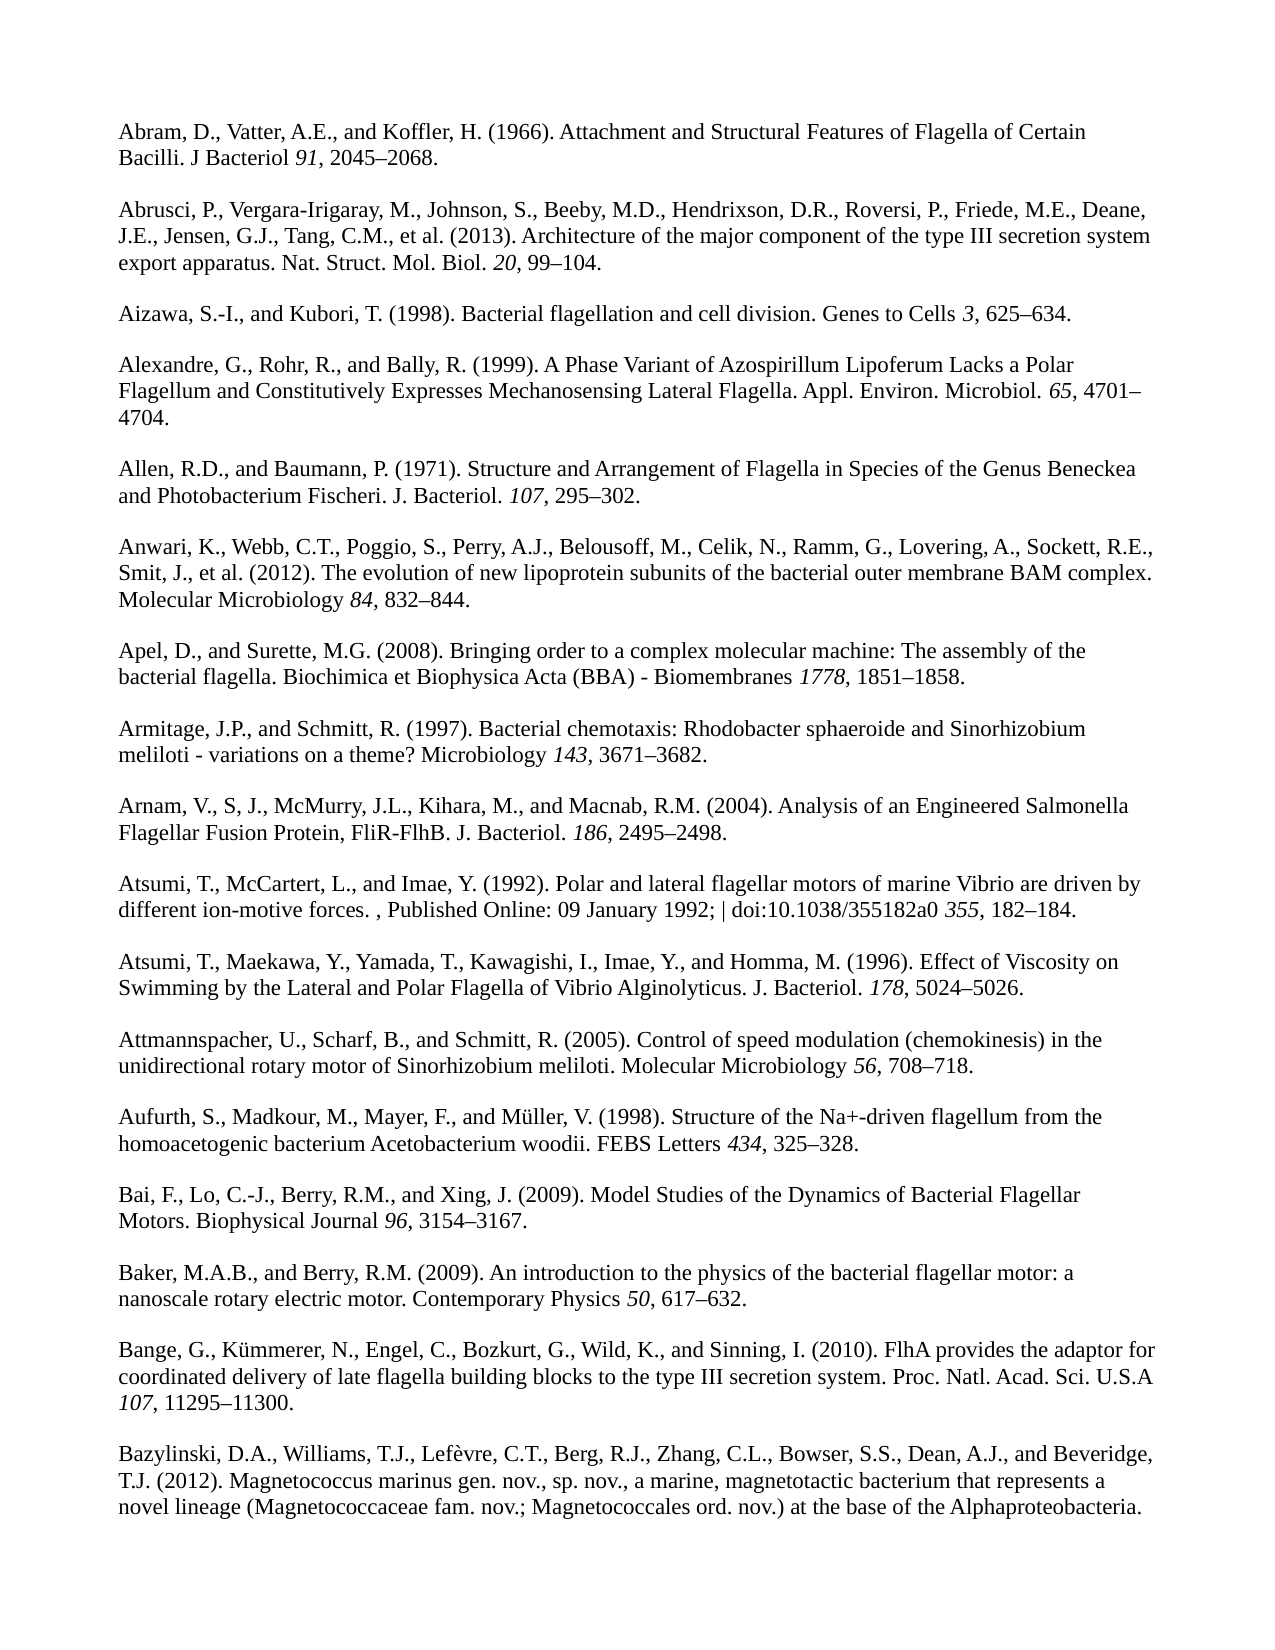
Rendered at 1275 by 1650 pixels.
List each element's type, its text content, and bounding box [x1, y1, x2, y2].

text Armitage, J.P., and Schmitt, R. (1997). Bacterial chemotaxis: Rhodobacter sphaeroide and Sinorhizobium meliloti - variations on a theme? Microbiology 143, 3671–3682. [118, 715, 1157, 767]
text Bai, F., Lo, C.-J., Berry, R.M., and Xing, J. (2009). Model Studies of the Dynamics of Bacterial Flagellar Motors. Biophysical Journal 96, 3154–3167. [118, 1181, 1157, 1234]
text Arnam, V., S, J., McMurry, J.L., Kihara, M., and Macnab, R.M. (2004). Analysis of an Engineered Salmonella Flagellar Fusion Protein, FliR-FlhB. J. Bacteriol. 186, 2495–2498. [118, 792, 1157, 845]
text Apel, D., and Surette, M.G. (2008). Bringing order to a complex molecular machine: The assembly of the bacterial flagella. Biochimica et Biophysica Acta (BBA) - Biomembranes 1778, 1851–1858. [118, 637, 1157, 690]
text Attmannspacher, U., Scharf, B., and Schmitt, R. (2005). Control of speed modulation (chemokinesis) in the unidirectional rotary motor of Sinorhizobium meliloti. Molecular Microbiology 56, 708–718. [118, 1026, 1157, 1078]
text Alexandre, G., Rohr, R., and Bally, R. (1999). A Phase Variant of Azospirillum Lipoferum Lacks a Polar Flagellum and Constitutively Expresses Mechanosensing Lateral Flagella. Appl. Environ. Microbiol. 65, 4701–4704. [118, 351, 1157, 430]
text Atsumi, T., McCartert, L., and Imae, Y. (1992). Polar and lateral flagellar motors of marine Vibrio are driven by different ion-motive forces. , Published Online: 09 January 1992; | doi:10.1038/355182a0 355, 182–184. [118, 870, 1157, 923]
text Baker, M.A.B., and Berry, R.M. (2009). An introduction to the physics of the bacterial flagellar motor: a nanoscale rotary electric motor. Contemporary Physics 50, 617–632. [118, 1259, 1157, 1311]
text Bange, G., Kümmerer, N., Engel, C., Bozkurt, G., Wild, K., and Sinning, I. (2010). FlhA provides the adaptor for coordinated delivery of late flagella building blocks to the type III secretion system. Proc. Natl. Acad. Sci. U.S.A 107, 11295–11300. [118, 1336, 1157, 1416]
text Allen, R.D., and Baumann, P. (1971). Structure and Arrangement of Flagella in Species of the Genus Beneckea and Photobacterium Fischeri. J. Bacteriol. 107, 295–302. [118, 455, 1157, 508]
text Abrusci, P., Vergara-Irigaray, M., Johnson, S., Beeby, M.D., Hendrixson, D.R., Roversi, P., Friede, M.E., Deane, J.E., Jensen, G.J., Tang, C.M., et al. (2013). Architecture of the major component of the type III secretion system export apparatus. Nat. Struct. Mol. Biol. 20, 99–104. [118, 196, 1157, 275]
text Anwari, K., Webb, C.T., Poggio, S., Perry, A.J., Belousoff, M., Celik, N., Ramm, G., Lovering, A., Sockett, R.E., Smit, J., et al. (2012). The evolution of new lipoprotein subunits of the bacterial outer membrane BAM complex. Molecular Microbiology 84, 832–844. [118, 533, 1157, 612]
text Aufurth, S., Madkour, M., Mayer, F., and Müller, V. (1998). Structure of the Na+-driven flagellum from the homoacetogenic bacterium Acetobacterium woodii. FEBS Letters 434, 325–328. [118, 1103, 1157, 1156]
text Atsumi, T., Maekawa, Y., Yamada, T., Kawagishi, I., Imae, Y., and Homma, M. (1996). Effect of Viscosity on Swimming by the Lateral and Polar Flagella of Vibrio Alginolyticus. J. Bacteriol. 178, 5024–5026. [118, 948, 1157, 1001]
text Abram, D., Vatter, A.E., and Koffler, H. (1966). Attachment and Structural Features of Flagella of Certain Bacilli. J Bacteriol 91, 2045–2068. [118, 118, 1157, 171]
text Bazylinski, D.A., Williams, T.J., Lefèvre, C.T., Berg, R.J., Zhang, C.L., Bowser, S.S., Dean, A.J., and Beveridge, T.J. (2012). Magnetococcus marinus gen. nov., sp. nov., a marine, magnetotactic bacterium that represents a novel lineage (Magnetococcaceae fam. nov.; Magnetococcales ord. nov.) at the base of the Alphaproteobacteria. [118, 1441, 1157, 1519]
text Aizawa, S.-I., and Kubori, T. (1998). Bacterial flagellation and cell division. Genes to Cells 3, 625–634. [118, 300, 1157, 326]
